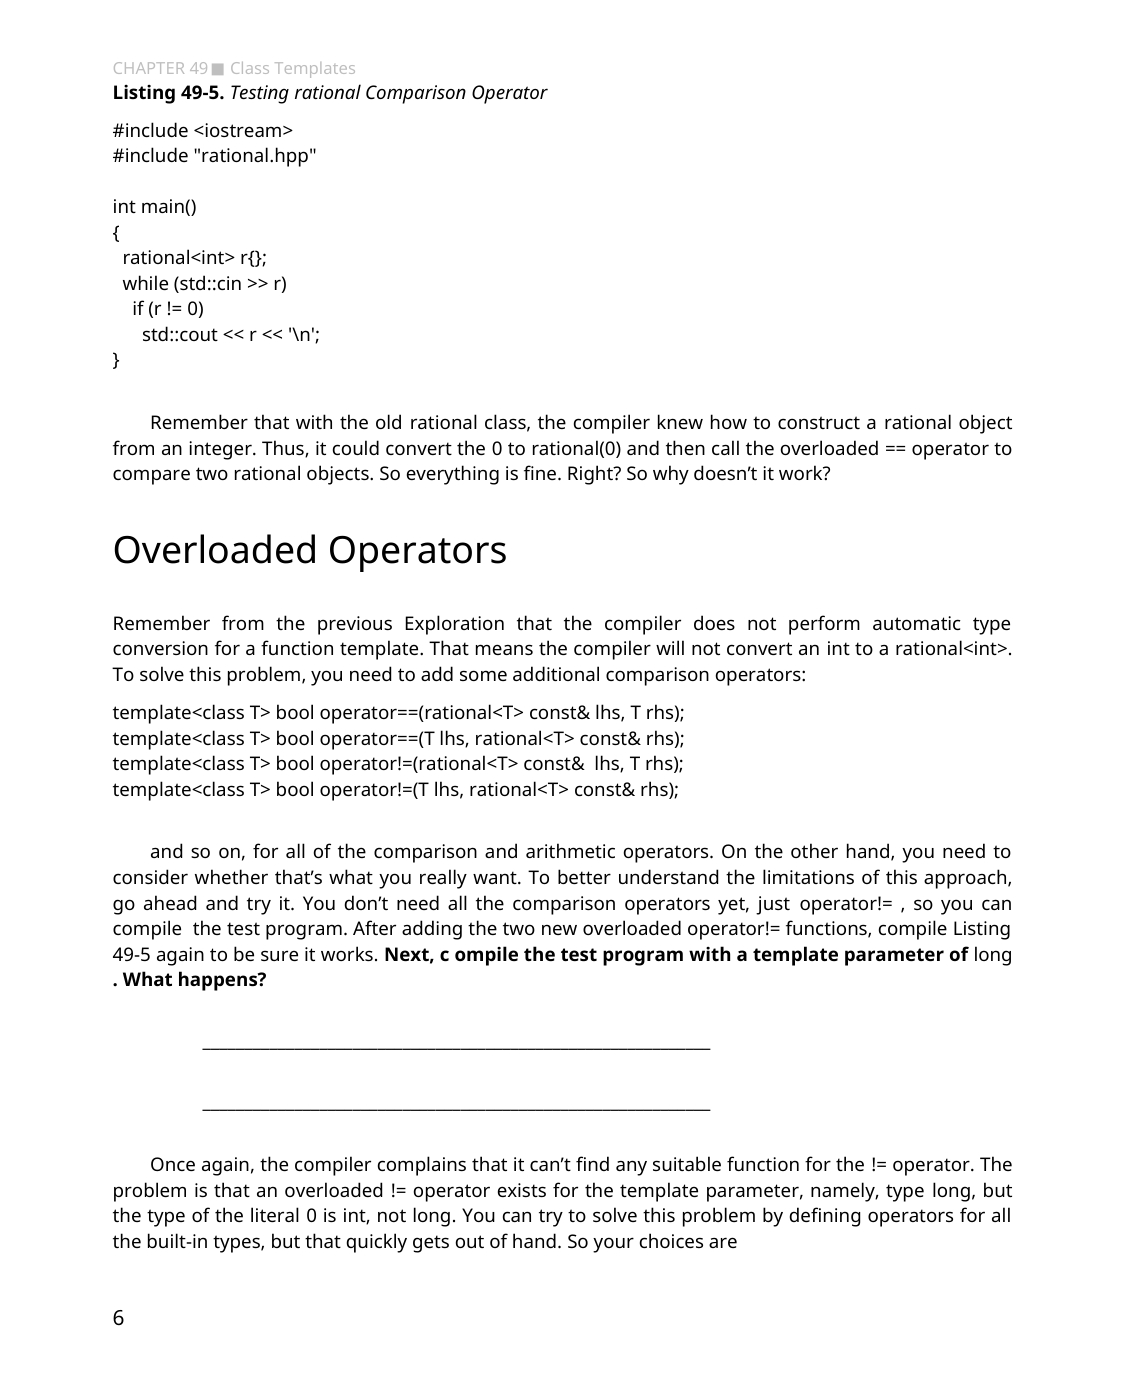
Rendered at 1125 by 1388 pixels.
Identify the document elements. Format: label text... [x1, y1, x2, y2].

list _____________________________________________________________ [202, 1027, 1012, 1053]
text #include "rational.hpp" [112, 142, 1012, 168]
text if (r != 0) [112, 296, 1012, 321]
text Remember from the previous Exploration that the compiler does not perform automatic type conversion for a function template. That means the compiler will not convert an int to a rational<int>. To solve this problem, you need to add some additional comparison operators: [112, 610, 1012, 687]
text template<class T> bool operator!=(T lhs, rational<T> const& rhs); [112, 776, 1012, 801]
subtitle Overloaded Operators [112, 524, 1012, 575]
list _____________________________________________________________ [202, 1088, 1012, 1114]
text template<class T> bool operator==(T lhs, rational<T> const& rhs); [112, 725, 1012, 750]
text rational<int> r{}; [112, 244, 1012, 270]
text } [112, 347, 1012, 372]
text Once again, the compiler complains that it can’t find any suitable function for the != operator. The problem is that an overloaded != operator exists for the template parameter, namely, type long, but the type of the literal 0 is int, not long. You can try to solve this problem by defining operators for all the built-in types, but that quickly gets out of hand. So your choices are [112, 1151, 1012, 1253]
text { [112, 219, 1012, 244]
text Remember that with the old rational class, the compiler knew how to construct a rational object from an integer. Thus, it could convert the 0 to rational(0) and then call the overloaded == operator to compare two rational objects. So everything is fine. Right? So why doesn’t it work? [112, 410, 1012, 486]
text and so on, for all of the comparison and arithmetic operators. On the other hand, you need to consider whether that’s what you really want. To better understand the limitations of this approach, go ahead and try it. You don’t need all the comparison operators yet, just operator!= , so you can compile the test program. After adding the two new overloaded operator!= functions, compile Listing 49-5 again to be sure it works. Next, c ompile the test program with a template parameter of long . What happens? [112, 839, 1012, 992]
text #include <iostream> [112, 117, 1012, 142]
text Listing 49-5. Testing rational Comparison Operator [112, 79, 1012, 104]
text while (std::cin >> r) [112, 270, 1012, 296]
text int main() [112, 193, 1012, 219]
text template<class T> bool operator!=(rational<T> const& lhs, T rhs); [112, 750, 1012, 776]
text template<class T> bool operator==(rational<T> const& lhs, T rhs); [112, 699, 1012, 725]
text std::cout << r << '\n'; [112, 321, 1012, 347]
